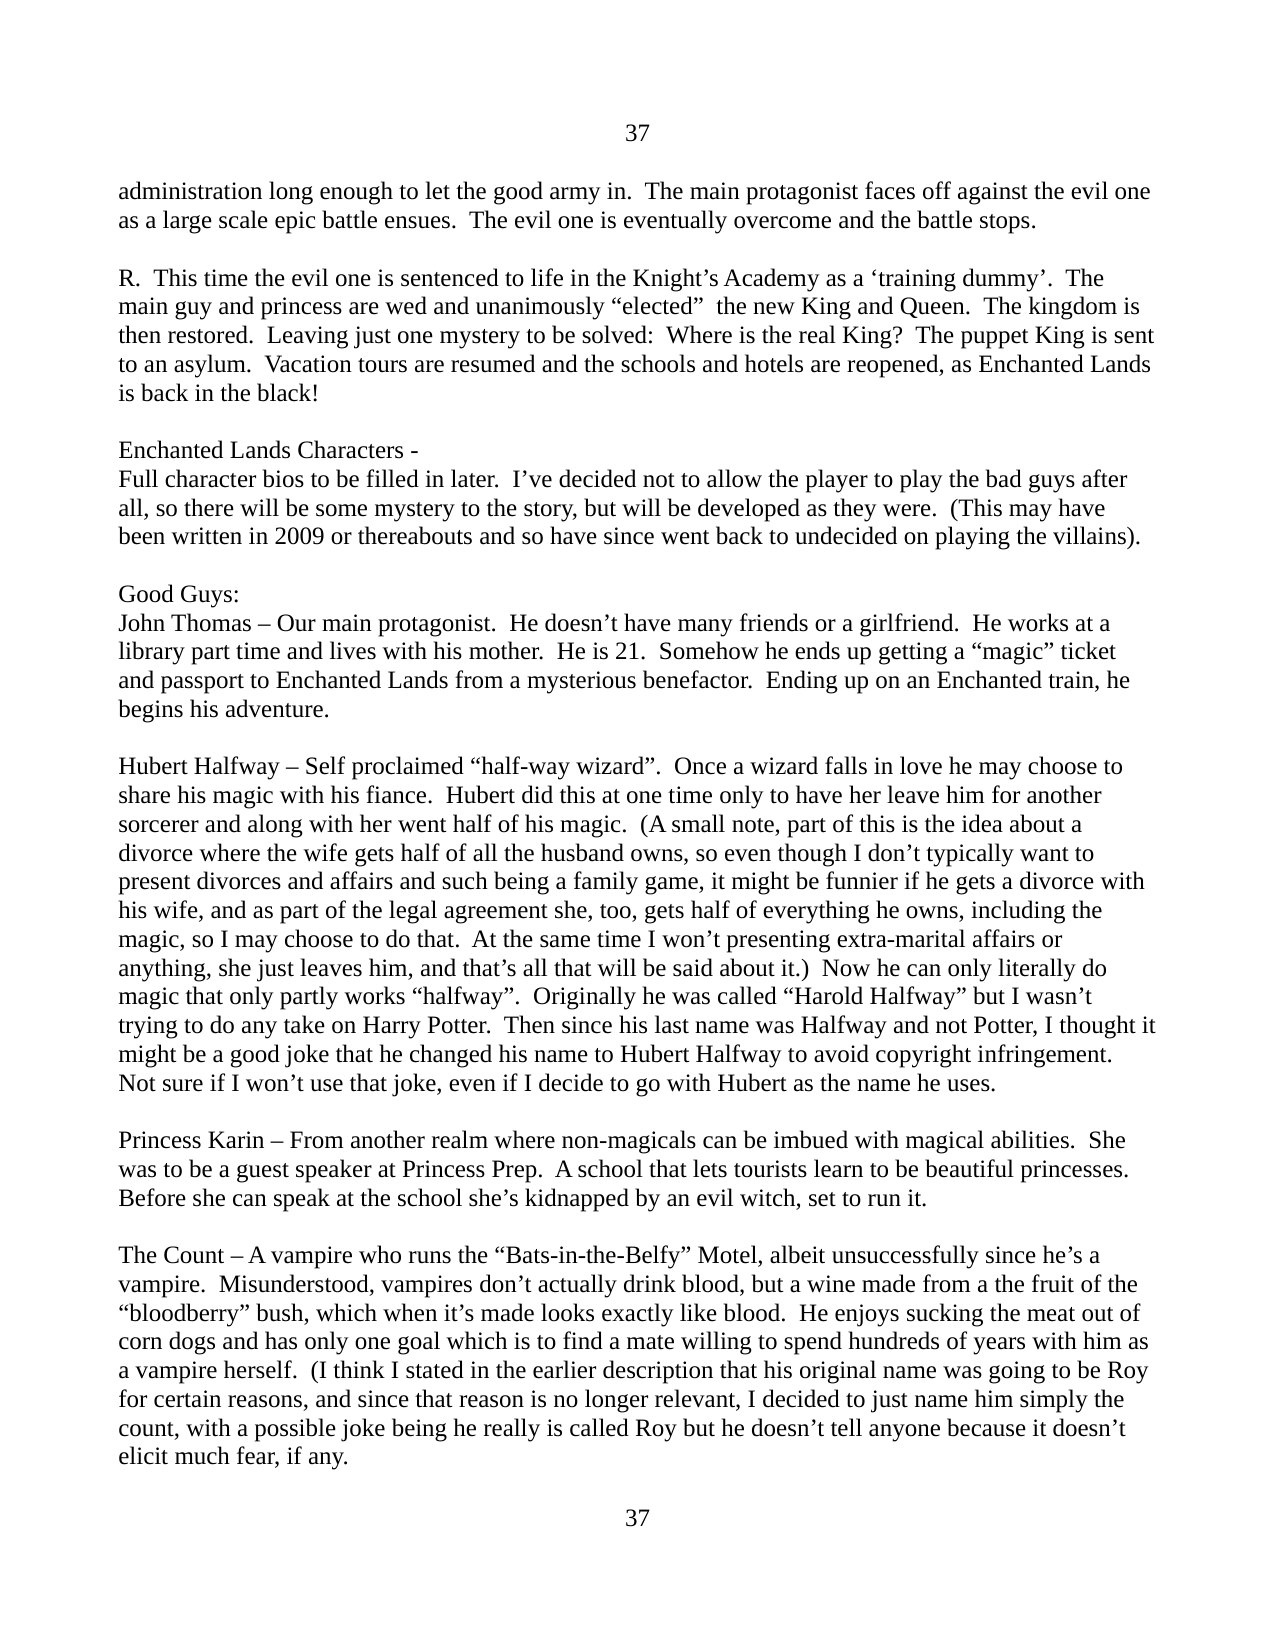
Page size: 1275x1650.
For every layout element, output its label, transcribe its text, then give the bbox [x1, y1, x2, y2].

text Enchanted Lands Characters - [118, 435, 1157, 464]
text The Count – A vampire who runs the “Bats-in-the-Belfy” Motel, albeit unsuccessfully since he’s a vampire. Misunderstood, vampires don’t actually drink blood, but a wine made from a the fruit of the “bloodberry” bush, which when it’s made looks exactly like blood. He enjoys sucking the meat out of corn dogs and has only one goal which is to find a mate willing to spend hundreds of years with him as a vampire herself. (I think I stated in the earlier description that his original name was going to be Roy for certain reasons, and since that reason is no longer relevant, I decided to just name him simply the count, with a possible joke being he really is called Roy but he doesn’t tell anyone because it doesn’t elicit much fear, if any. [118, 1240, 1157, 1470]
text Princess Karin – From another realm where non-magicals can be imbued with magical abilities. She was to be a guest speaker at Princess Prep. A school that lets tourists learn to be beautiful princesses. Before she can speak at the school she’s kidnapped by an evil witch, set to run it. [118, 1125, 1157, 1211]
text Hubert Halfway – Self proclaimed “half-way wizard”. Once a wizard falls in love he may choose to share his magic with his fiance. Hubert did this at one time only to have her leave him for another sorcerer and along with her went half of his magic. (A small note, part of this is the idea about a divorce where the wife gets half of all the husband owns, so even though I don’t typically want to present divorces and affairs and such being a family game, it might be funnier if he gets a divorce with his wife, and as part of the legal agreement she, too, gets half of everything he owns, including the magic, so I may choose to do that. At the same time I won’t presenting extra-marital affairs or anything, she just leaves him, and that’s all that will be said about it.) Now he can only literally do magic that only partly works “halfway”. Originally he was called “Harold Halfway” but I wasn’t trying to do any take on Harry Potter. Then since his last name was Halfway and not Potter, I thought it might be a good joke that he changed his name to Hubert Halfway to avoid copyright infringement. Not sure if I won’t use that joke, even if I decide to go with Hubert as the name he uses. [118, 751, 1157, 1096]
text administration long enough to let the good army in. The main protagonist faces off against the evil one as a large scale epic battle ensues. The evil one is eventually overcome and the battle stops. [118, 176, 1157, 234]
text Good Guys: [118, 579, 1157, 608]
text Full character bios to be filled in later. I’ve decided not to allow the player to play the bad guys after all, so there will be some mystery to the story, but will be developed as they were. (This may have been written in 2009 or thereabouts and so have since went back to undecided on playing the villains). [118, 464, 1157, 550]
text R. This time the evil one is sentenced to life in the Knight’s Academy as a ‘training dummy’. The main guy and princess are wed and unanimously “elected” the new King and Queen. The kingdom is then restored. Leaving just one mystery to be solved: Where is the real King? The puppet King is sent to an asylum. Vacation tours are resumed and the schools and hotels are reopened, as Enchanted Lands is back in the black! [118, 263, 1157, 406]
text John Thomas – Our main protagonist. He doesn’t have many friends or a girlfriend. He works at a library part time and lives with his mother. He is 21. Somehow he ends up getting a “magic” ticket and passport to Enchanted Lands from a mysterious benefactor. Ending up on an Enchanted train, he begins his adventure. [118, 608, 1157, 723]
